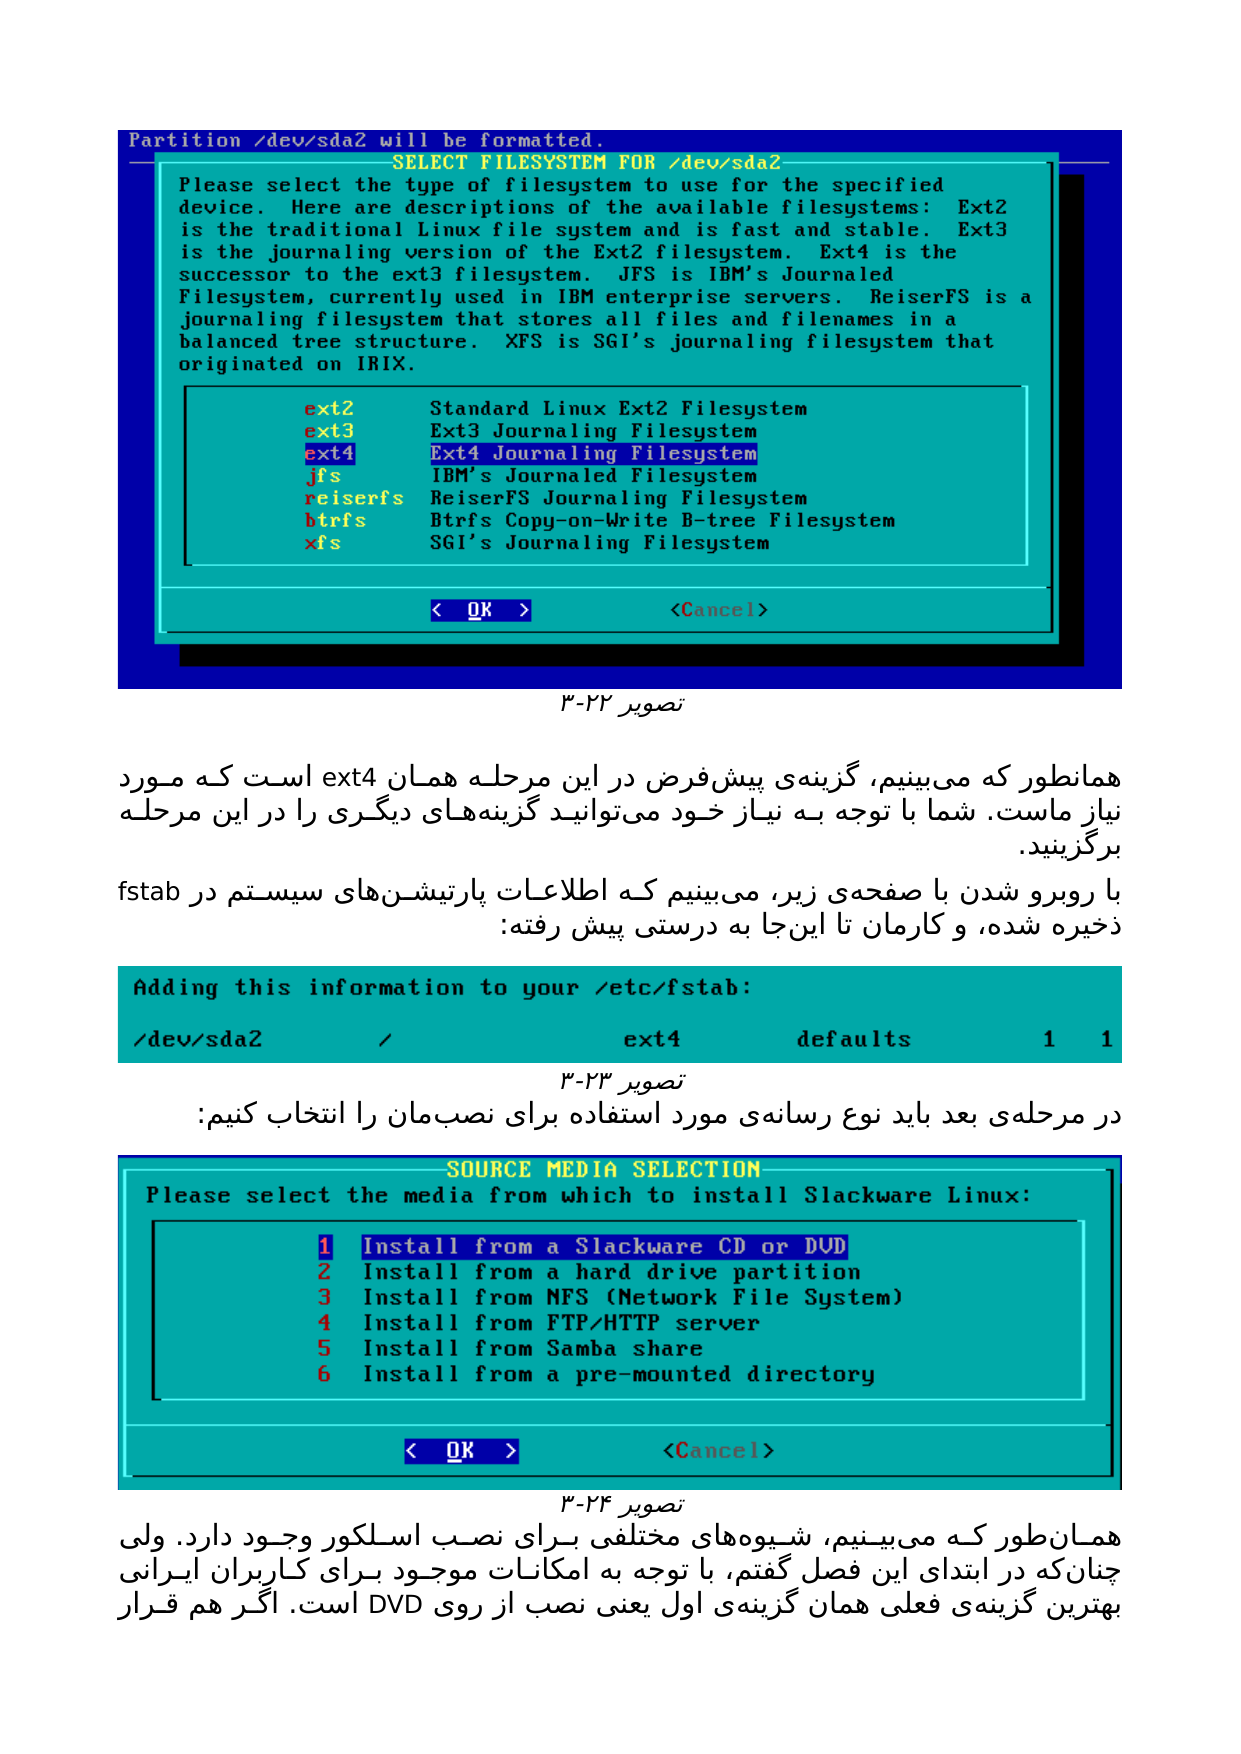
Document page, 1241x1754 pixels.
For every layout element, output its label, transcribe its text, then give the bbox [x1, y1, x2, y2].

text تصویر ۲۳-۳ [118, 1063, 1122, 1097]
text در مرحله‌ی بعد باید نوع رسانه‌ی مورد استفاده برای نصب‌مان را انتخاب کنیم‌: [118, 1097, 1122, 1131]
text با روبرو شدن با صفحه‌ی زیر‌، می‌بینیم که اطلاعات پارتیشن‌های سیستم در fstab ذخیره شده‌، و کارمان تا این‌جا به درستی پیش رفته‌: [118, 874, 1122, 942]
text همان‌طور که می‌بینیم‌، شیوه‌های مختلفی برای نصب اسلکور وجود دارد‌. ولی چنان‌که در ابتدای این فصل گفتم‌، با توجه به امکانات موجود برای کاربران ایرانی بهترین گزینه‌ی فعلی همان گزینه‌ی اول یعنی نصب از روی DVD است‌. اگر هم قرار است از روی یک شبکه‌ی داخلی یا هارد درایوتان آن را نصب کنید‌، کافیست گزینه‌ی مربوطه را بر‌گزینید‌. [118, 1518, 1122, 1620]
picture [117, 130, 1122, 689]
picture [117, 966, 1122, 1063]
text همان‌طور که می‌بینیم‌، شیوه‌های مختلفی برای نصب اسلکور وجود دارد‌. ولی چنان‌که در ابتدای این فصل گفتم‌، با توجه به امکانات موجود برای کاربران ایرانی بهترین گزینه‌ی فعلی همان گزینه‌ی اول یعنی نصب از روی DVD است‌. اگر هم قرار است از روی یک شبکه‌ی داخلی یا هارد درایوتان آن را نصب کنید‌، کافیست گزینه‌ی مربوطه را بر‌گزینید‌. [118, 1143, 1122, 1155]
text تصویر ۲۴-۳ [118, 1490, 1122, 1518]
text [118, 954, 1122, 966]
text همانطور که می‌بینیم‌، گزینه‌ی پیش‌فرض در این مرحله همان ext4 است که مورد نیاز ماست‌. شما با توجه به نیاز خود می‌توانید گزینه‌های دیگری را در این مرحله برگزینید‌. [118, 759, 1122, 861]
picture [117, 1155, 1122, 1490]
text تصویر ۲۲-۳ [118, 689, 1122, 718]
